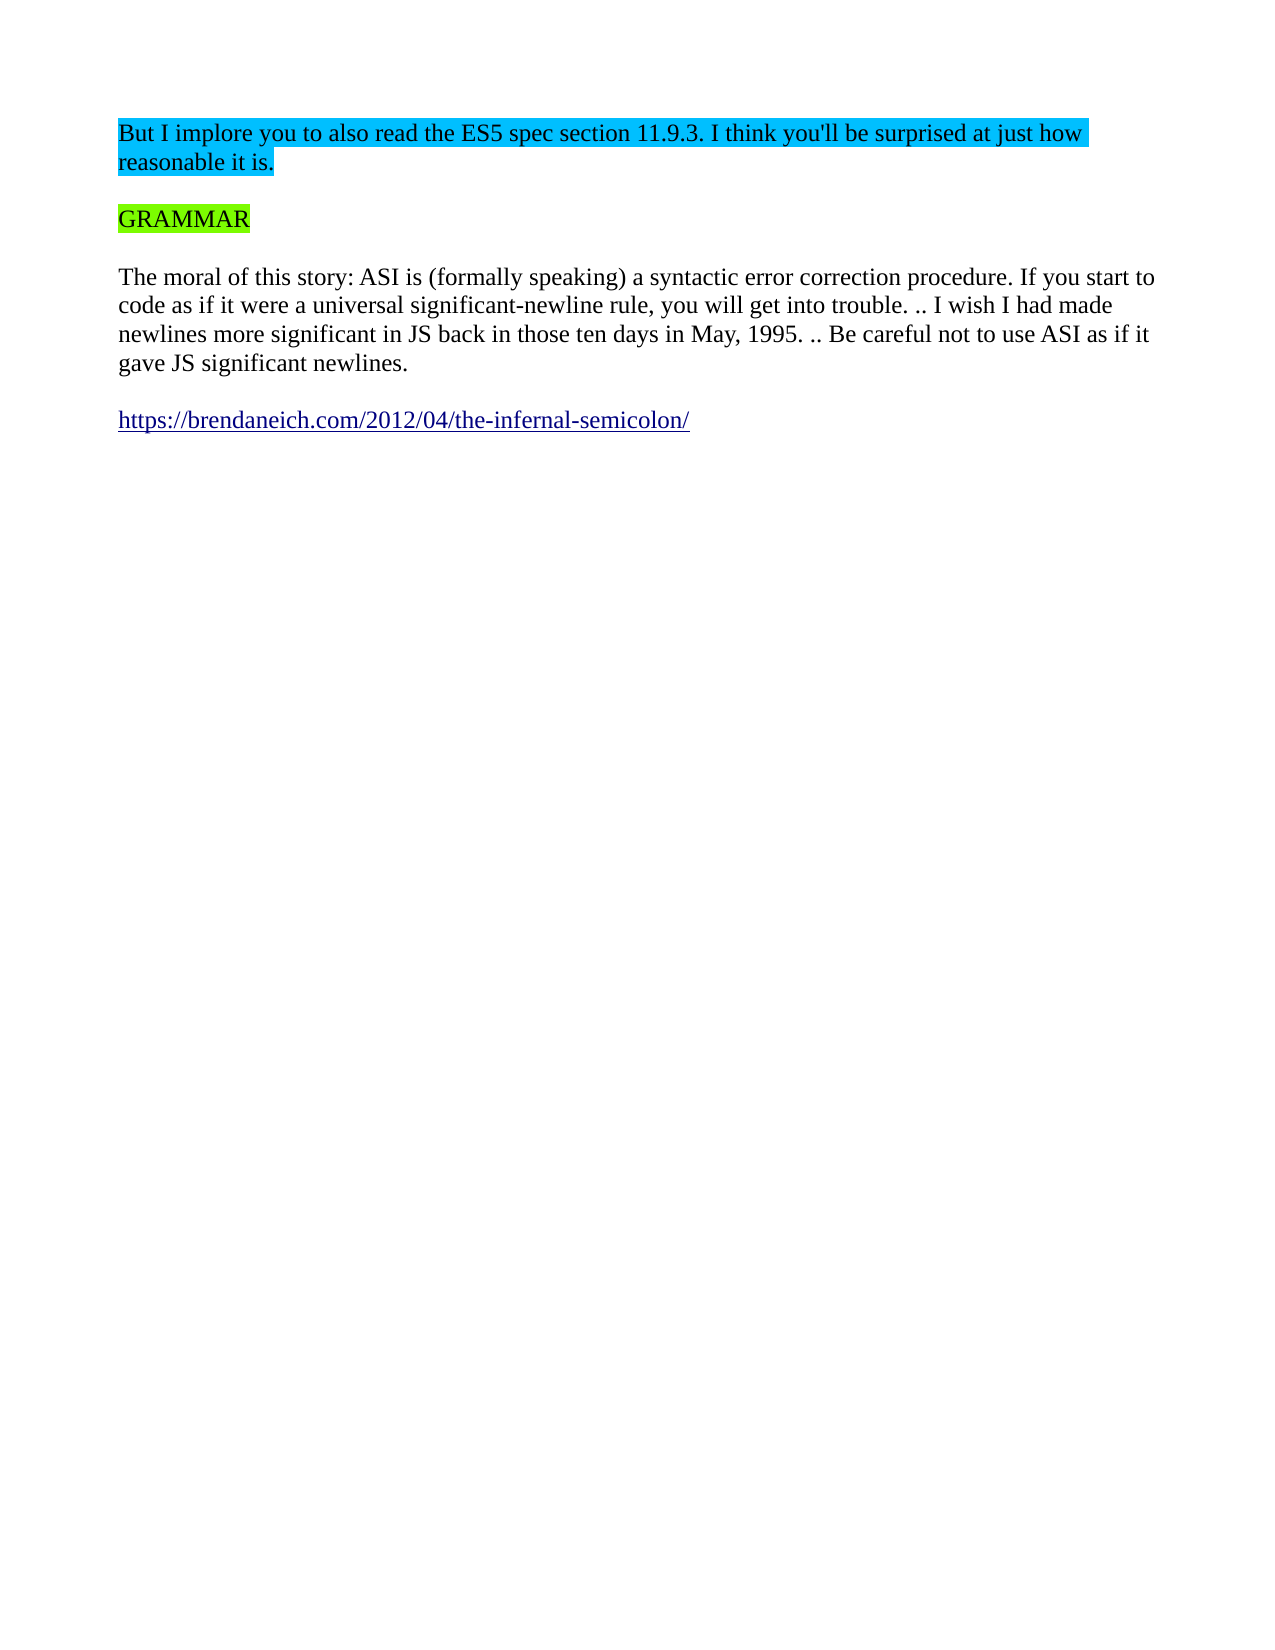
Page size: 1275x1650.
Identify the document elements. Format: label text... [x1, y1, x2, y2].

text GRAMMAR [118, 204, 1157, 233]
text But I implore you to also read the ES5 spec section 11.9.3. I think you'll be surprised at just how reasonable it is. [118, 118, 1157, 176]
text https://brendaneich.com/2012/04/the-infernal-semicolon/ [118, 406, 1157, 434]
text The moral of this story: ASI is (formally speaking) a syntactic error correction procedure. If you start to code as if it were a universal significant-newline rule, you will get into trouble. .. I wish I had made newlines more significant in JS back in those ten days in May, 1995. .. Be careful not to use ASI as if it gave JS significant newlines. [118, 262, 1157, 377]
